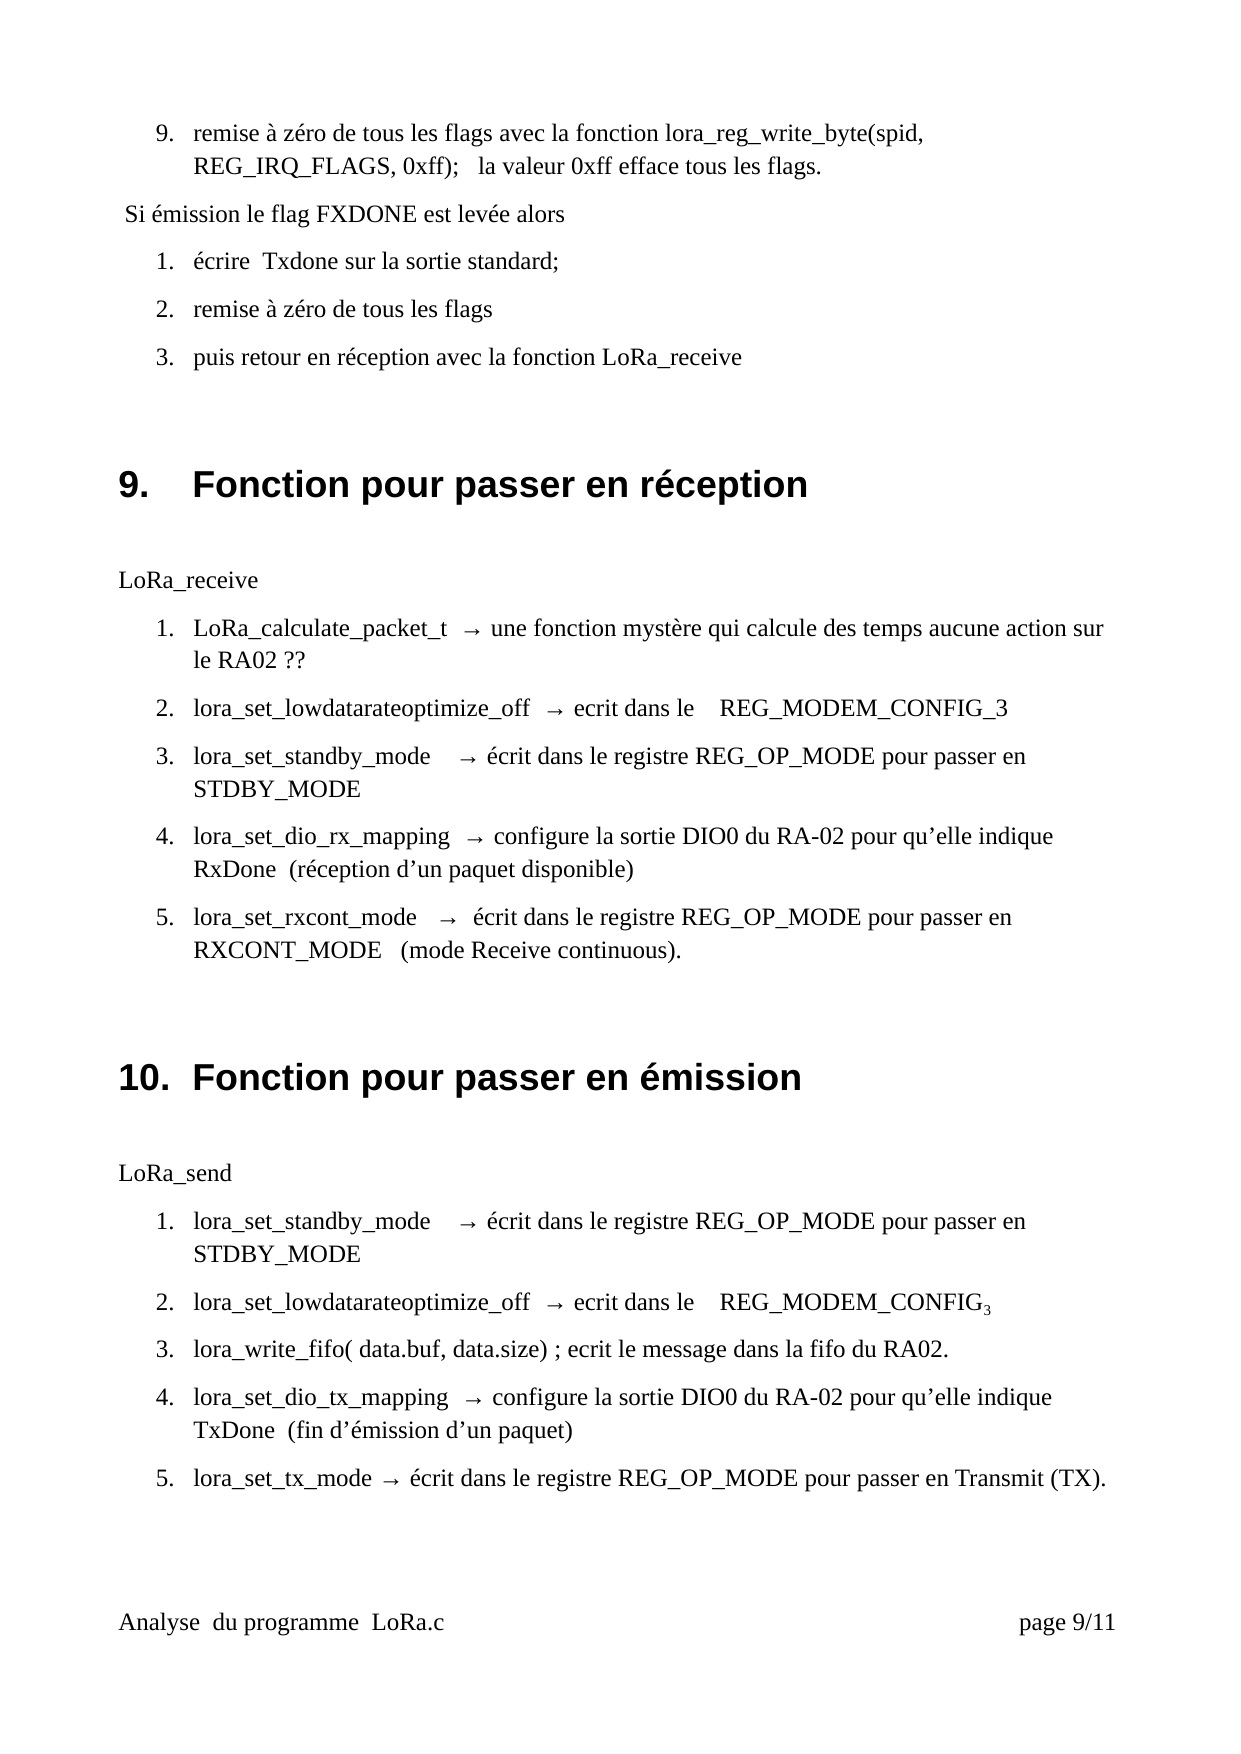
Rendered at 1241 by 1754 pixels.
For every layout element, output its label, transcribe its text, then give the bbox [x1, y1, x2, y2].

list lora_write_fifo( data.buf, data.size) ; ecrit le message dans la fifo du RA02. [156, 1334, 1122, 1363]
text LoRa_receive [118, 565, 1122, 594]
subtitle Fonction pour passer en émission [118, 1055, 1122, 1098]
list lora_set_lowdatarateoptimize_off → ecrit dans le REG_MODEM_CONFIG₃ [156, 1287, 1122, 1316]
list lora_set_standby_mode → écrit dans le registre REG_OP_MODE pour passer en STDBY_MODE [156, 741, 1122, 803]
list remise à zéro de tous les flags [156, 294, 1122, 323]
list écrire Txdone sur la sortie standard; [156, 246, 1122, 275]
list lora_set_dio_rx_mapping → configure la sortie DIO0 du RA-02 pour qu’elle indique RxDone (réception d’un paquet disponible) [156, 821, 1122, 883]
list lora_set_tx_mode → écrit dans le registre REG_OP_MODE pour passer en Transmit (TX). [156, 1463, 1122, 1491]
list LoRa_calculate_packet_t → une fonction mystère qui calcule des temps aucune action sur le RA02 ?? [156, 613, 1122, 674]
list puis retour en réception avec la fonction LoRa_receive [156, 342, 1122, 370]
list lora_set_standby_mode → écrit dans le registre REG_OP_MODE pour passer en STDBY_MODE [156, 1206, 1122, 1268]
list lora_set_rxcont_mode → écrit dans le registre REG_OP_MODE pour passer en RXCONT_MODE (mode Receive continuous). [156, 902, 1122, 964]
subtitle Fonction pour passer en réception [118, 462, 1122, 505]
list lora_set_lowdatarateoptimize_off → ecrit dans le REG_MODEM_CONFIG_3 [156, 693, 1122, 722]
text LoRa_send [118, 1158, 1122, 1187]
list remise à zéro de tous les flags avec la fonction lora_reg_write_byte(spid, REG_IRQ_FLAGS, 0xff); la valeur 0xff efface tous les flags. [156, 118, 1122, 180]
list lora_set_dio_tx_mapping → configure la sortie DIO0 du RA-02 pour qu’elle indique TxDone (fin d’émission d’un paquet) [156, 1382, 1122, 1444]
text Si émission le flag FXDONE est levée alors [118, 199, 1122, 227]
